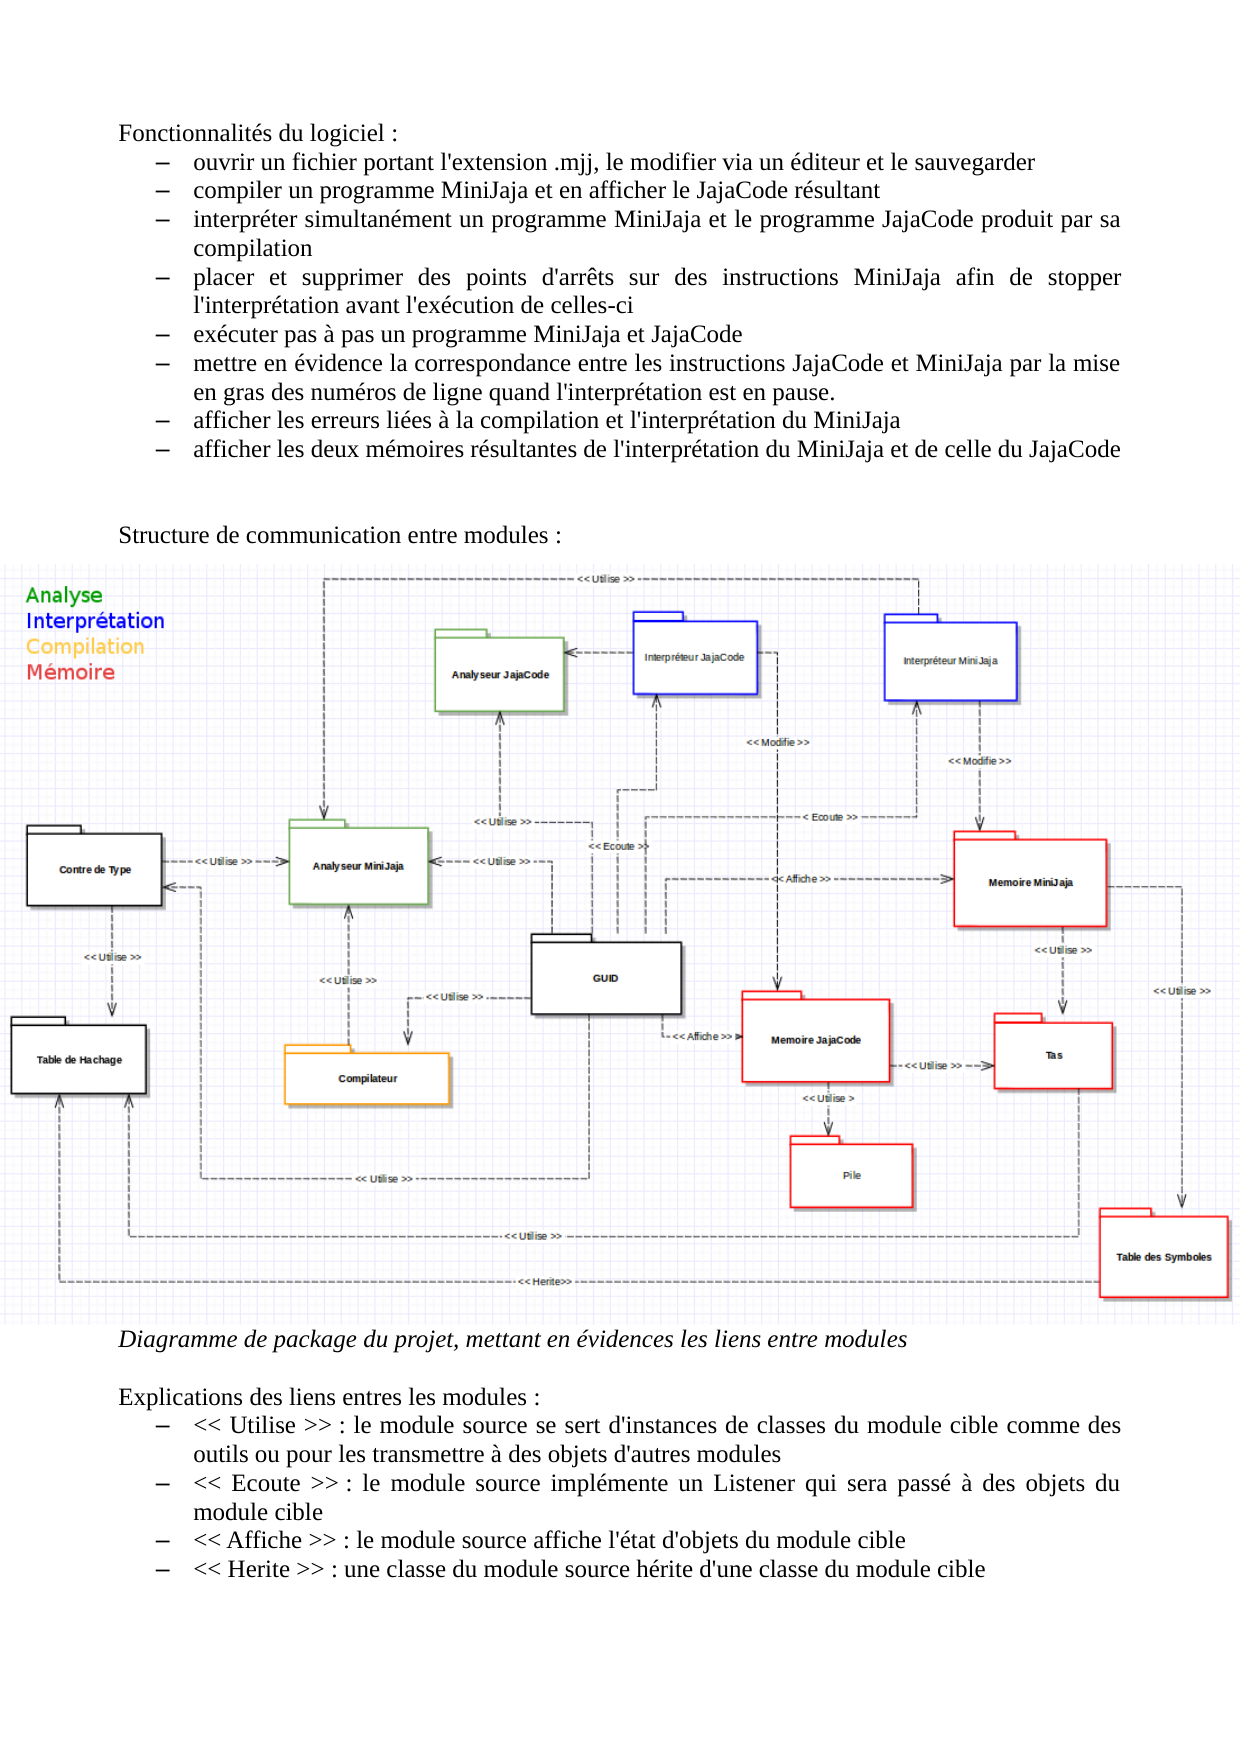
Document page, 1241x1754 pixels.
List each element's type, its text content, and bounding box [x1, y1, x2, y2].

list placer et supprimer des points d'arrêts sur des instructions MiniJaja afin de stopper l'interprétation avant l'exécution de celles-ci [156, 262, 1122, 319]
list << Utilise >> : le module source se sert d'instances de classes du module cible comme des outils ou pour les transmettre à des objets d'autres modules [156, 1411, 1122, 1468]
list afficher les deux mémoires résultantes de l'interprétation du MiniJaja et de celle du JajaCode [156, 434, 1122, 463]
picture [0, 564, 1241, 1325]
text Fonctionnalités du logiciel : [118, 118, 1122, 147]
list << Affiche >> : le module source affiche l'état d'objets du module cible [156, 1526, 1122, 1554]
text [118, 549, 1122, 564]
list ouvrir un fichier portant l'extension .mjj, le modifier via un éditeur et le sauvegarder [156, 147, 1122, 176]
text Diagramme de package du projet, mettant en évidences les liens entre modules [118, 1325, 1122, 1353]
list compiler un programme MiniJaja et en afficher le JajaCode résultant [156, 176, 1122, 204]
list exécuter pas à pas un programme MiniJaja et JajaCode [156, 319, 1122, 348]
list interpréter simultanément un programme MiniJaja et le programme JajaCode produit par sa compilation [156, 204, 1122, 262]
list << Ecoute >> : le module source implémente un Listener qui sera passé à des objets du module cible [156, 1468, 1122, 1526]
text Structure de communication entre modules : [118, 521, 1122, 549]
list afficher les erreurs liées à la compilation et l'interprétation du MiniJaja [156, 406, 1122, 434]
text Explications des liens entres les modules : [118, 1382, 1122, 1411]
list << Herite >> : une classe du module source hérite d'une classe du module cible [156, 1554, 1122, 1583]
list mettre en évidence la correspondance entre les instructions JajaCode et MiniJaja par la mise en gras des numéros de ligne quand l'interprétation est en pause. [156, 348, 1122, 406]
